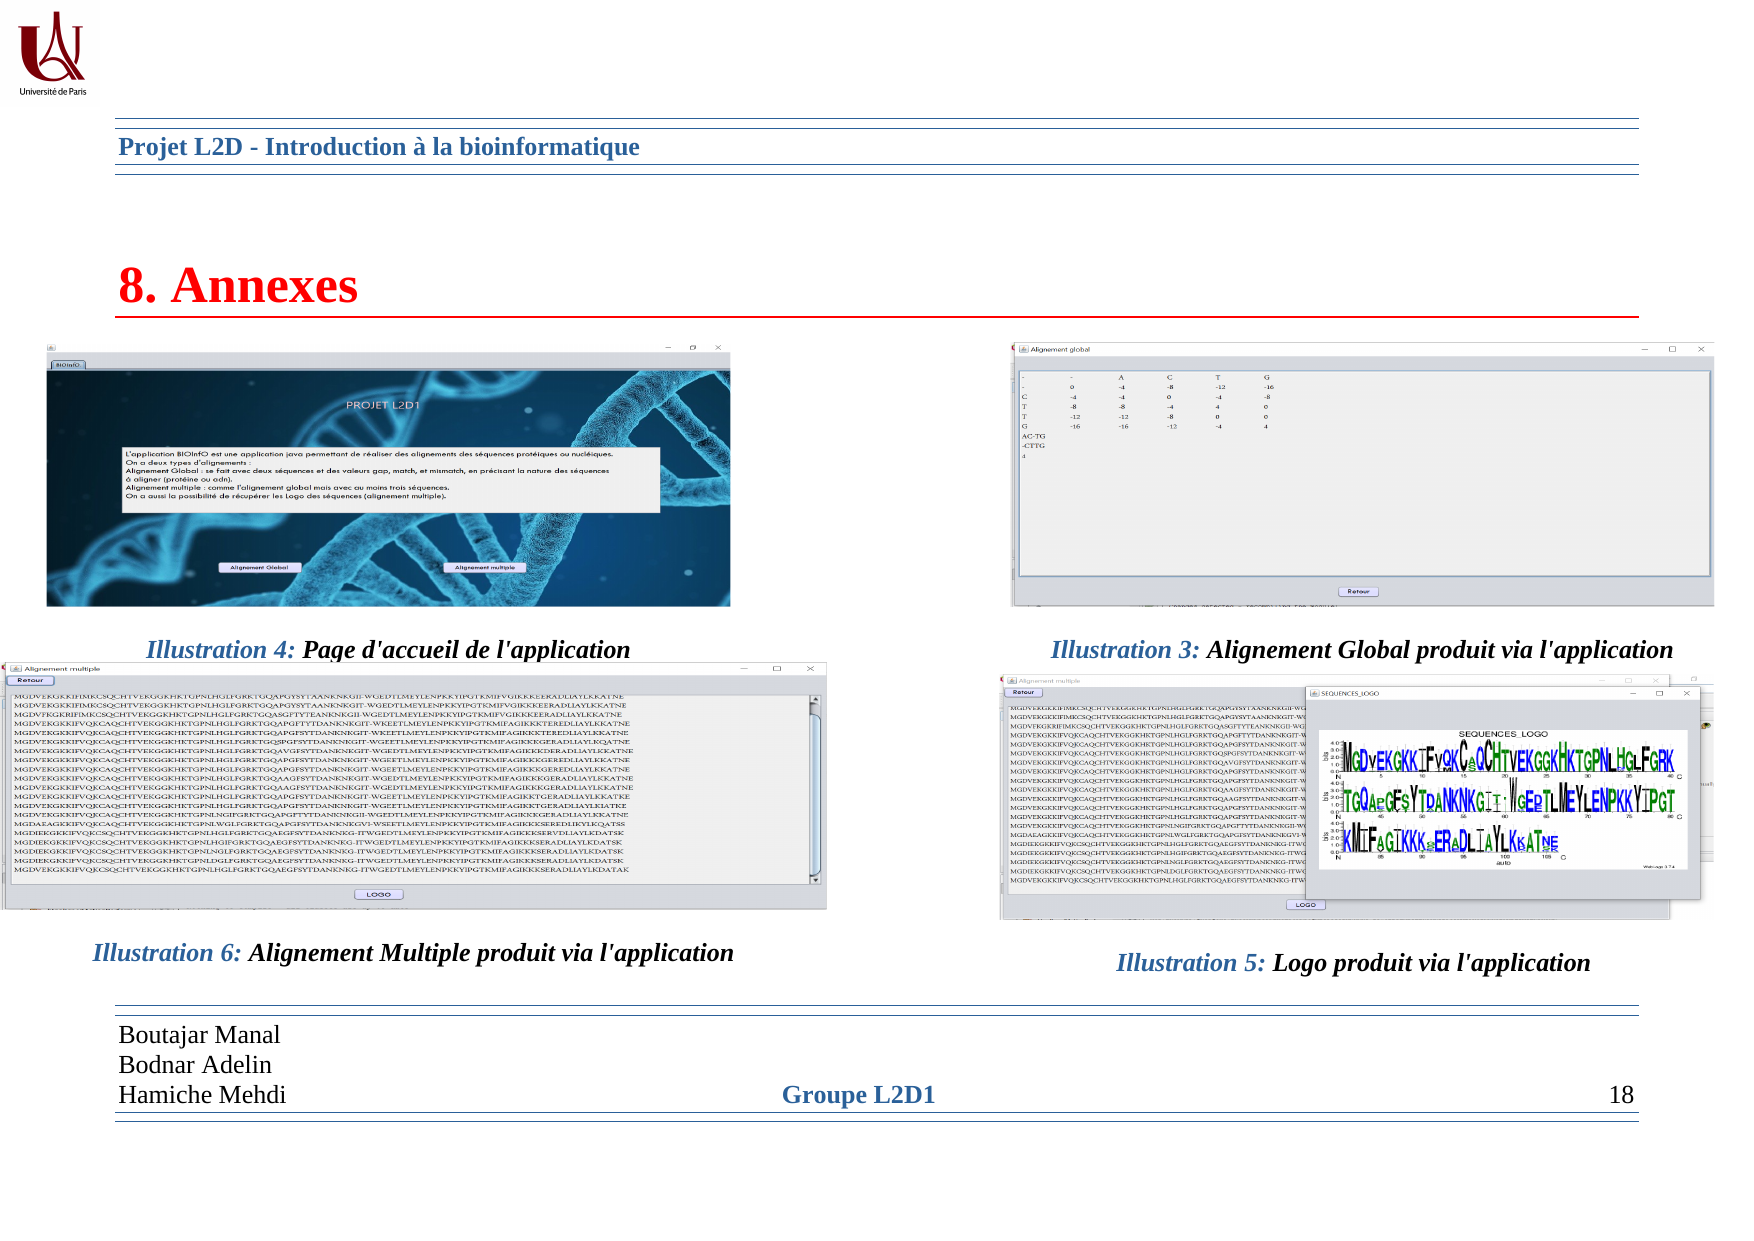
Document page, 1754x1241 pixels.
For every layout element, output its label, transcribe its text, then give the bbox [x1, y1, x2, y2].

picture [1010, 342, 1715, 607]
text Illustration 6: Alignement Multiple produit via l'application [0, 910, 827, 967]
picture [46, 344, 731, 607]
text Illustration 4: Page d'accueil de l'application [0, 344, 777, 662]
picture [0, 0, 101, 107]
picture [0, 662, 827, 910]
picture [999, 674, 1714, 920]
text Illustration 3: Alignement Global produit via l'application [1010, 607, 1714, 664]
subtitle 8. Annexes [115, 250, 1639, 316]
text Illustration 5: Logo produit via l'application [1007, 920, 1701, 977]
